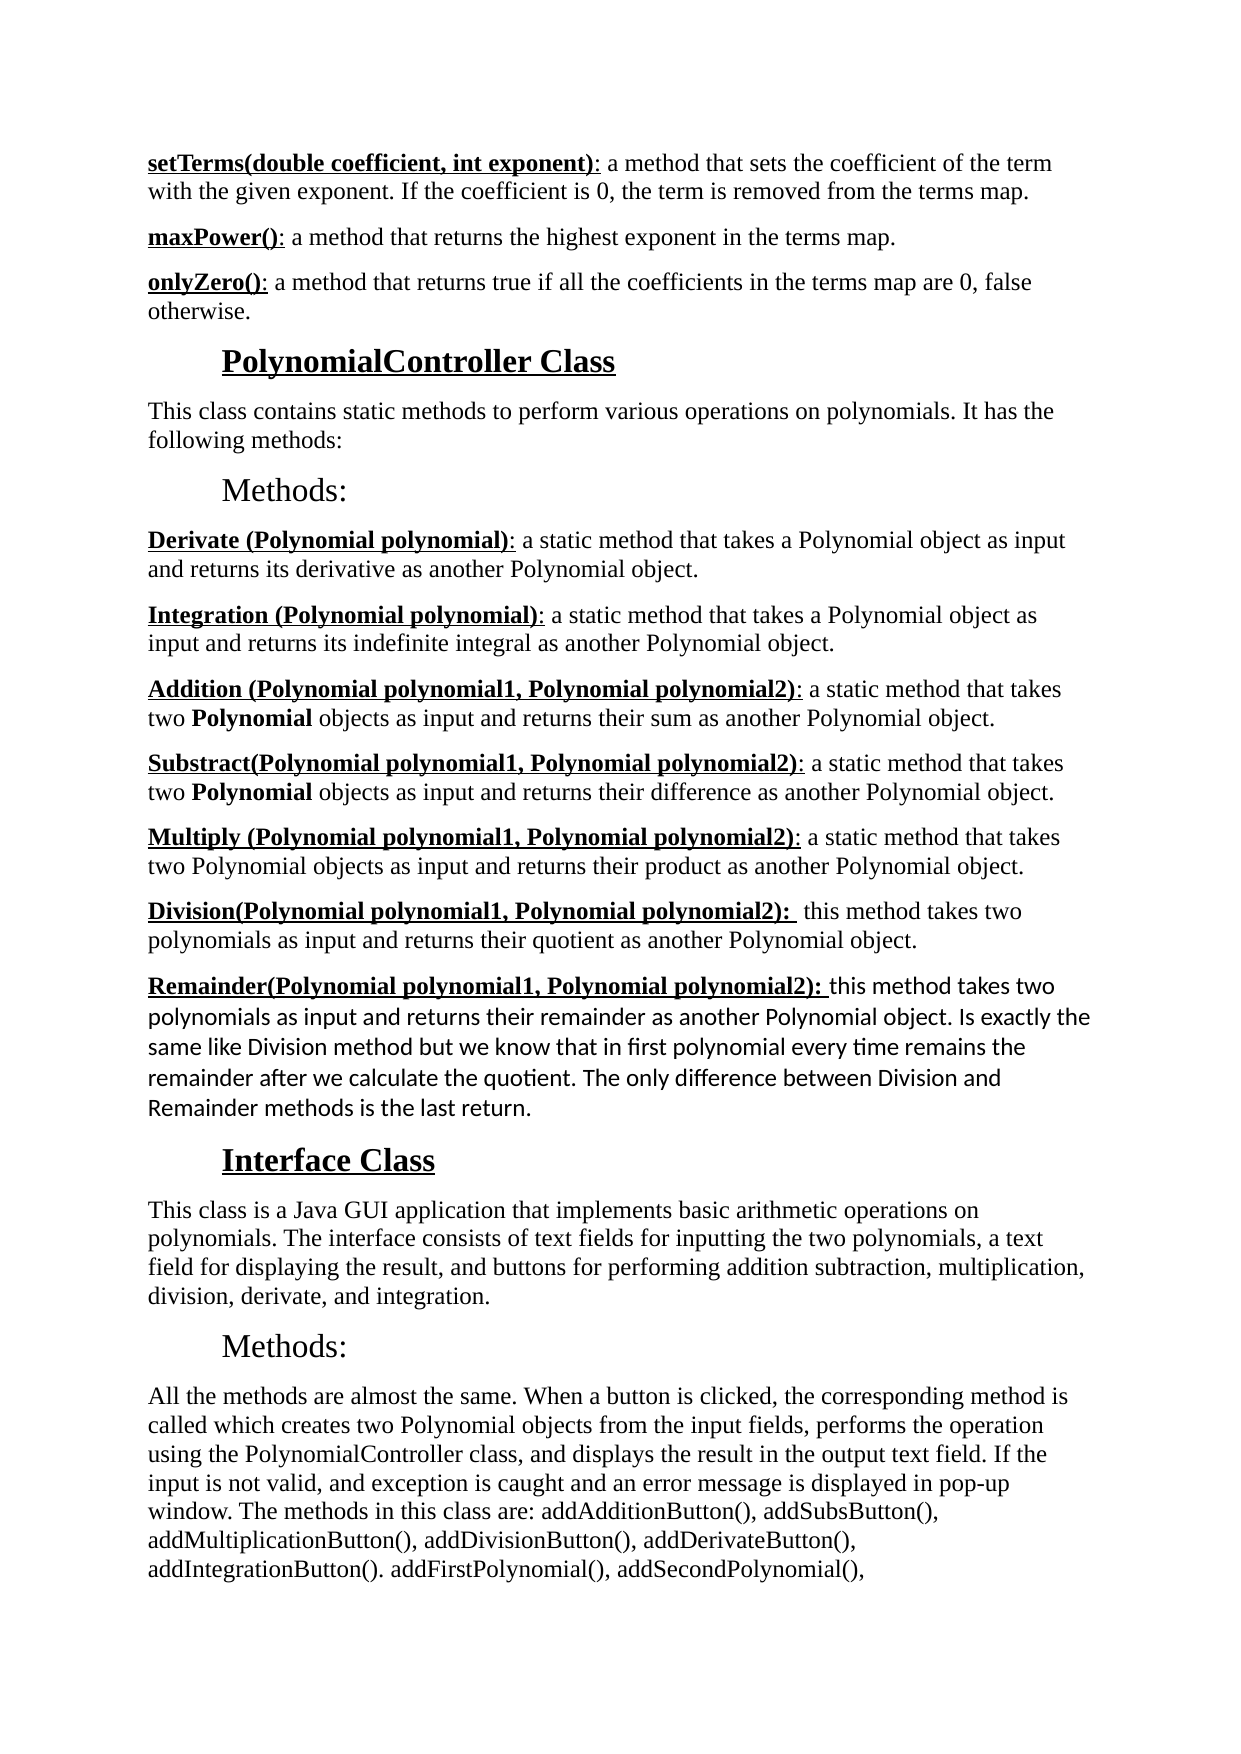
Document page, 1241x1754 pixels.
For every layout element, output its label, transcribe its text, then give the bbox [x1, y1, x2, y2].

text Derivate (Polynomial polynomial): a static method that takes a Polynomial object as input and returns its derivative as another Polynomial object. [148, 526, 1093, 583]
text setTerms(double coefficient, int exponent): a method that sets the coefficient of the term with the given exponent. If the coefficient is 0, the term is removed from the terms map. [148, 148, 1093, 205]
text Interface Class [148, 1140, 1093, 1178]
text Multiply (Polynomial polynomial1, Polynomial polynomial2): a static method that takes two Polynomial objects as input and returns their product as another Polynomial object. [148, 822, 1093, 880]
text This class contains static methods to perform various operations on polynomials. It has the following methods: [148, 396, 1093, 454]
text Methods: [148, 471, 1093, 509]
text Remainder(Polynomial polynomial1, Polynomial polynomial2): this method takes two polynomials as input and returns their remainder as another Polynomial object. Is exactly the same like Division method but we know that in first polynomial every time remains the remainder after we calculate the quotient. The only difference between Division and Remainder methods is the last return. [148, 971, 1093, 1123]
text Substract(Polynomial polynomial1, Polynomial polynomial2): a static method that takes two Polynomial objects as input and returns their difference as another Polynomial object. [148, 748, 1093, 806]
text Addition (Polynomial polynomial1, Polynomial polynomial2): a static method that takes two Polynomial objects as input and returns their sum as another Polynomial object. [148, 674, 1093, 731]
text PolynomialController Class [148, 341, 1093, 380]
text onlyZero(): a method that returns true if all the coefficients in the terms map are 0, false otherwise. [148, 267, 1093, 325]
text maxPower(): a method that returns the highest exponent in the terms map. [148, 222, 1093, 251]
text Integration (Polynomial polynomial): a static method that takes a Polynomial object as input and returns its indefinite integral as another Polynomial object. [148, 600, 1093, 657]
text Division(Polynomial polynomial1, Polynomial polynomial2): this method takes two polynomials as input and returns their quotient as another Polynomial object. [148, 896, 1093, 954]
text Methods: [148, 1326, 1093, 1365]
text This class is a Java GUI application that implements basic arithmetic operations on polynomials. The interface consists of text fields for inputting the two polynomials, a text field for displaying the result, and buttons for performing addition subtraction, multiplication, division, derivate, and integration. [148, 1195, 1093, 1310]
text All the methods are almost the same. When a button is clicked, the corresponding method is called which creates two Polynomial objects from the input fields, performs the operation using the PolynomialController class, and displays the result in the output text field. If the input is not valid, and exception is caught and an error message is displayed in pop-up window. The methods in this class are: addAdditionButton(), addSubsButton(), addMultiplicationButton(), addDivisionButton(), addDerivateButton(), addIntegrationButton(). addFirstPolynomial(), addSecondPolynomial(), [148, 1381, 1093, 1583]
